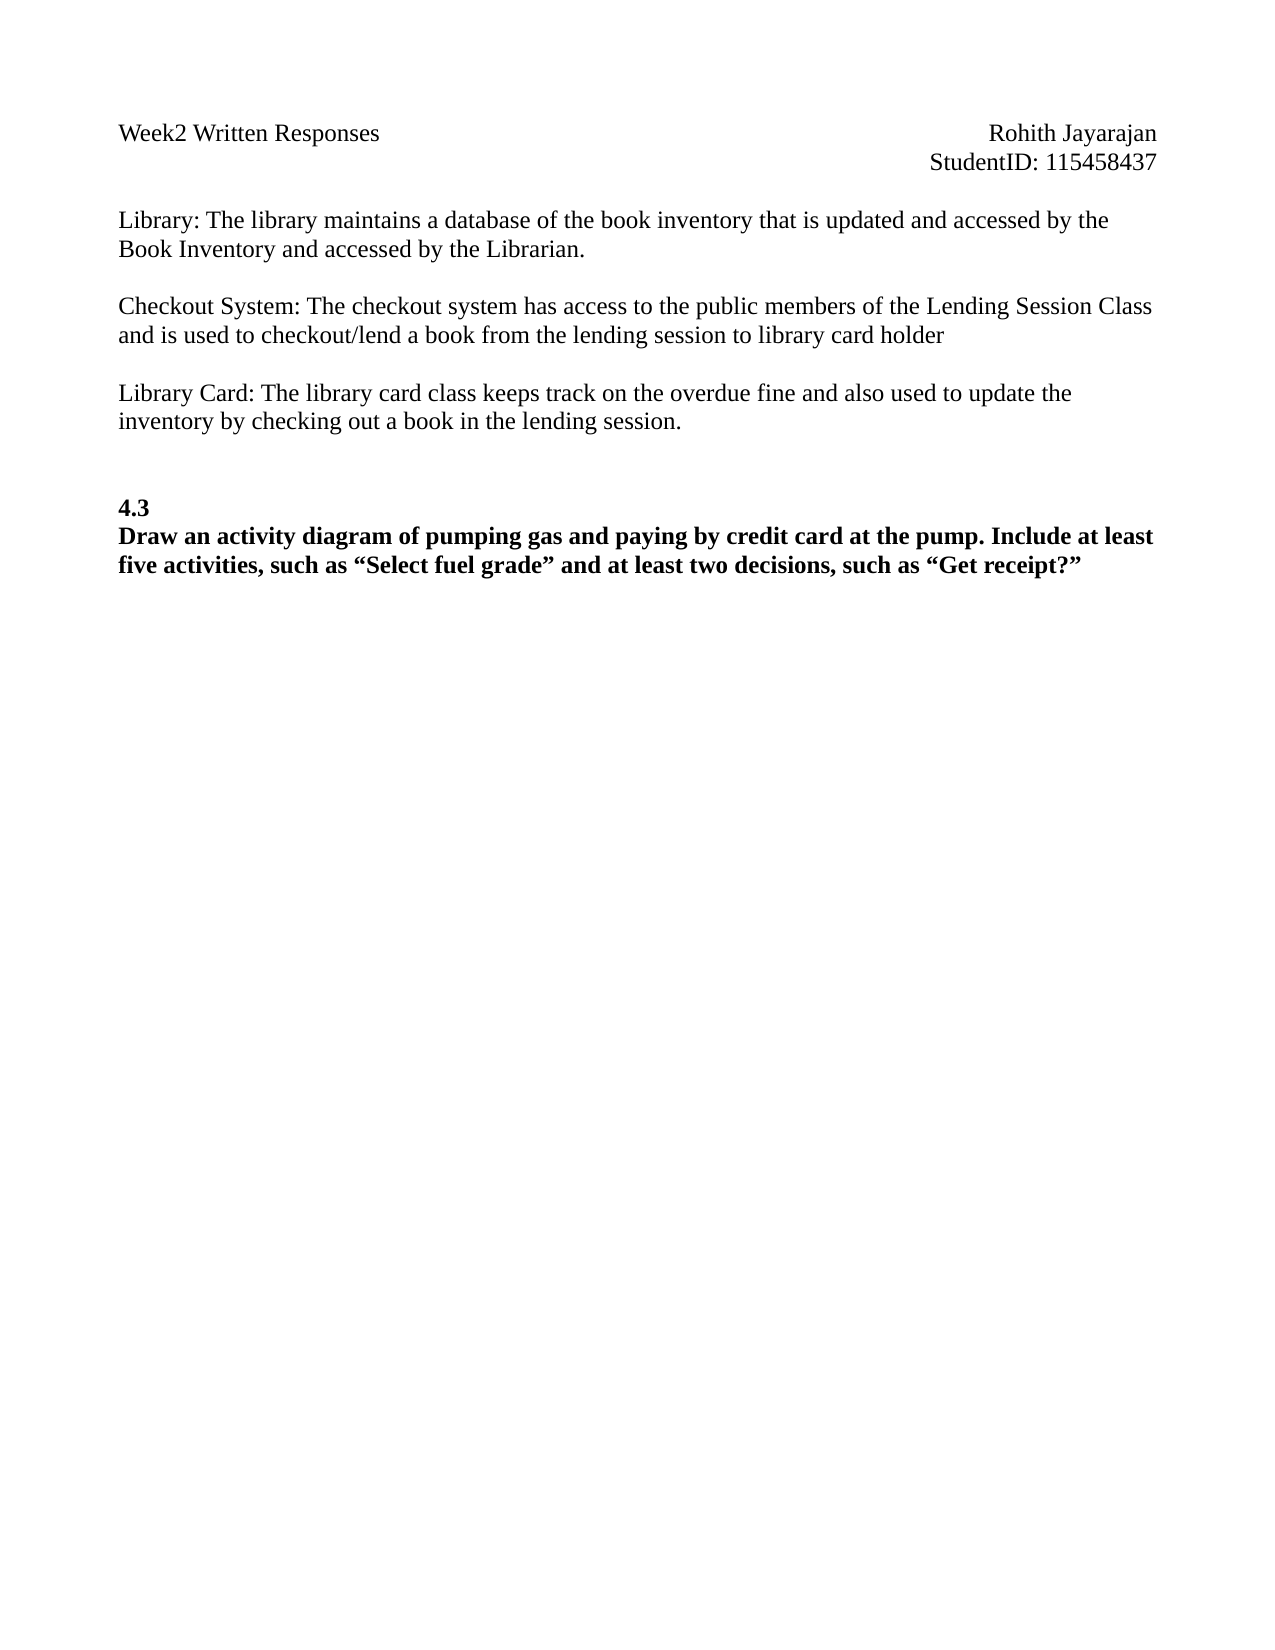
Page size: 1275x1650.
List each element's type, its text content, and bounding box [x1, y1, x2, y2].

text Library: The library maintains a database of the book inventory that is updated and accessed by the Book Inventory and accessed by the Librarian. [118, 205, 1157, 263]
text Library Card: The library card class keeps track on the overdue fine and also used to update the inventory by checking out a book in the lending session. [118, 378, 1157, 435]
text Checkout System: The checkout system has access to the public members of the Lending Session Class and is used to checkout/lend a book from the lending session to library card holder [118, 291, 1157, 349]
text Draw an activity diagram of pumping gas and paying by credit card at the pump. Include at least five activities, such as “Select fuel grade” and at least two decisions, such as “Get receipt?” [118, 521, 1157, 579]
text 4.3 [118, 493, 1157, 521]
